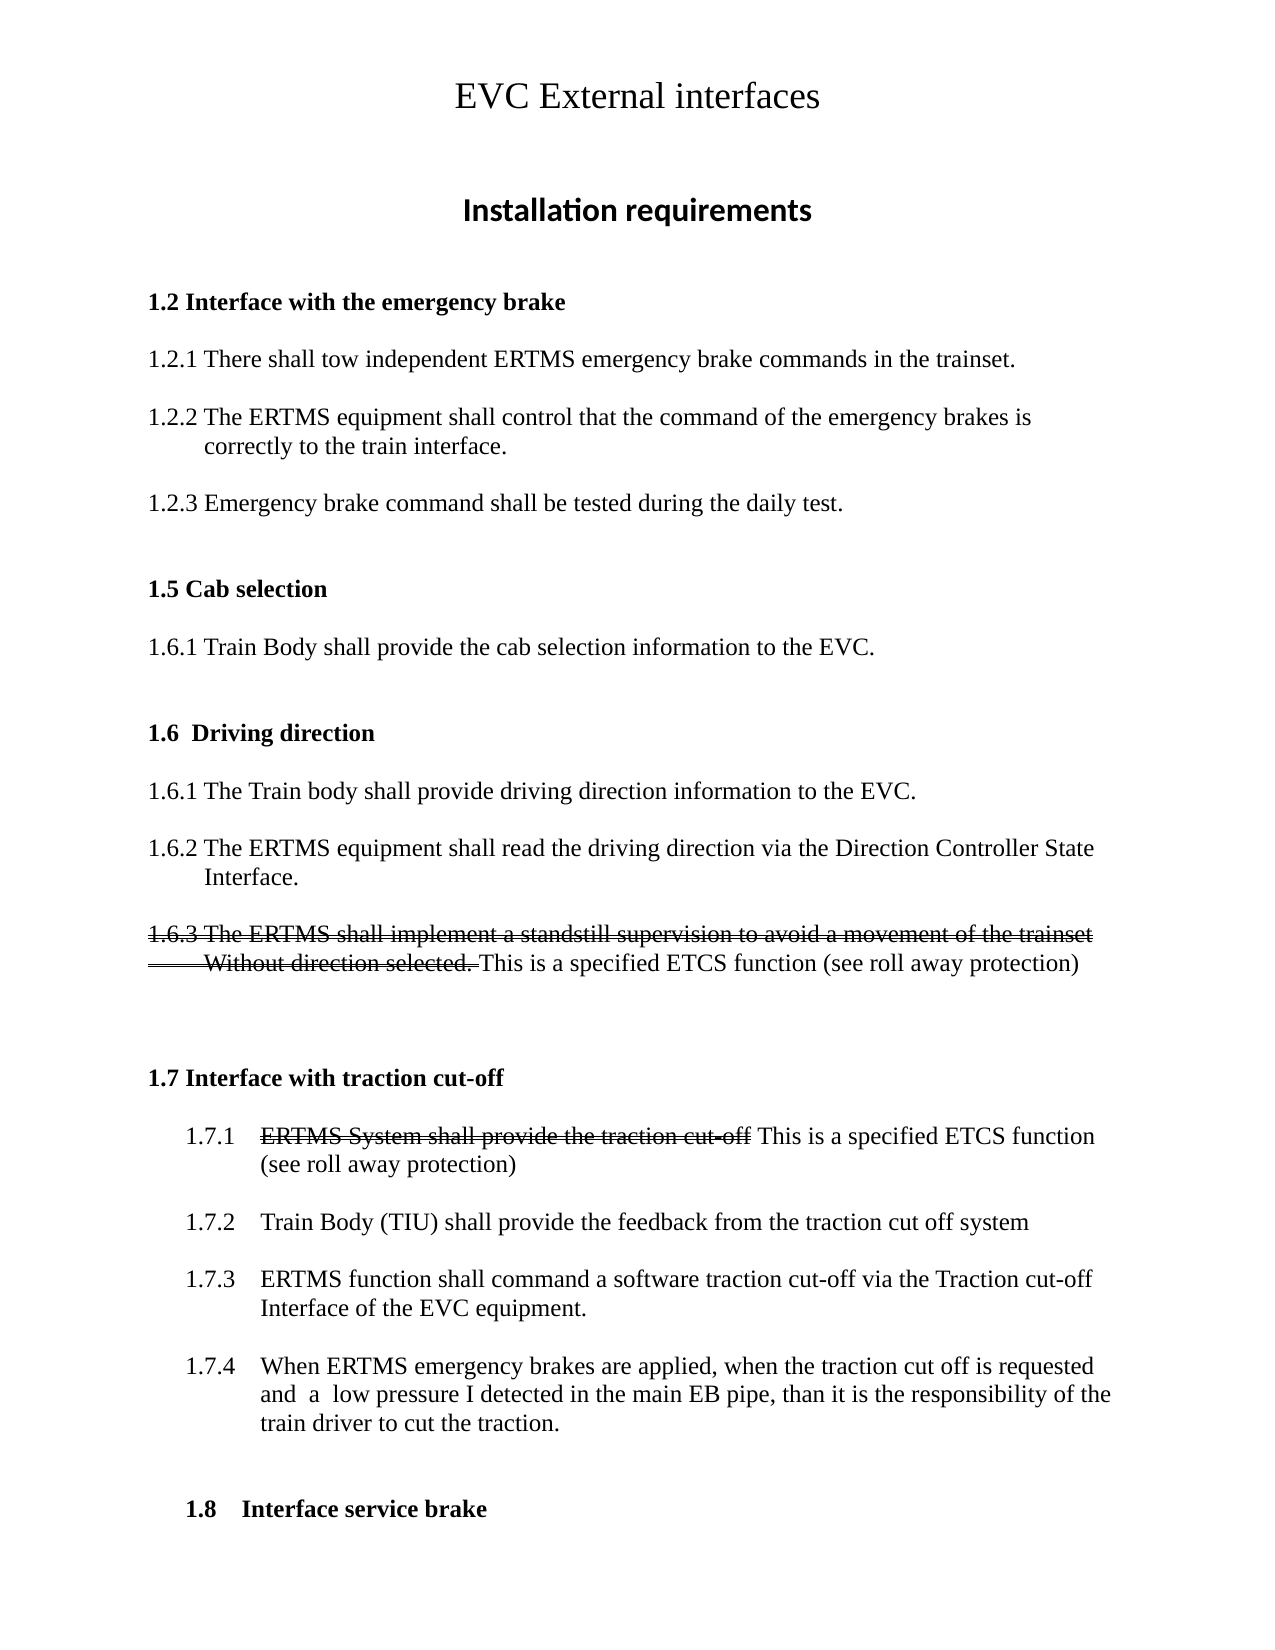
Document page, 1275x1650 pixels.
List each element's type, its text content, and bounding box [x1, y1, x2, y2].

text 1.2.2 The ERTMS equipment shall control that the command of the emergency brakes is [148, 402, 1127, 431]
subtitle Installation requirements [148, 189, 1127, 229]
list When ERTMS emergency brakes are applied, when the traction cut off is requested and a low pressure I detected in the main EB pipe, than it is the responsibility of the train driver to cut the traction. [185, 1351, 1127, 1437]
text 1.5 Cab selection [148, 574, 1127, 603]
text 1.6 Driving direction [148, 718, 1127, 747]
list Train Body (TIU) shall provide the feedback from the traction cut off system [185, 1207, 1127, 1236]
list ERTMS function shall command a software traction cut-off via the Traction cut-off Interface of the EVC equipment. [185, 1264, 1127, 1322]
text 1.2.1 There shall tow independent ERTMS emergency brake commands in the trainset. [148, 344, 1127, 373]
text Interface. [148, 862, 1127, 891]
list Interface service brake [185, 1494, 1127, 1523]
text 1.6.1 The Train body shall provide driving direction information to the EVC. [148, 776, 1127, 804]
text 1.6.1 Train Body shall provide the cab selection information to the EVC. [148, 632, 1127, 661]
list ERTMS System shall provide the traction cut-off This is a specified ETCS function (see roll away protection) [185, 1121, 1127, 1178]
text correctly to the train interface. [148, 431, 1127, 459]
text 1.6.3 The ERTMS shall implement a standstill supervision to avoid a movement of the trainset [148, 919, 1127, 948]
text 1.2 Interface with the emergency brake [148, 287, 1127, 316]
text 1.6.2 The ERTMS equipment shall read the driving direction via the Direction Controller State [148, 833, 1127, 862]
text 1.7 Interface with traction cut-off [148, 1063, 1127, 1092]
text 1.2.3 Emergency brake command shall be tested during the daily test. [148, 488, 1127, 517]
text Without direction selected. This is a specified ETCS function (see roll away protection) [148, 948, 1127, 977]
